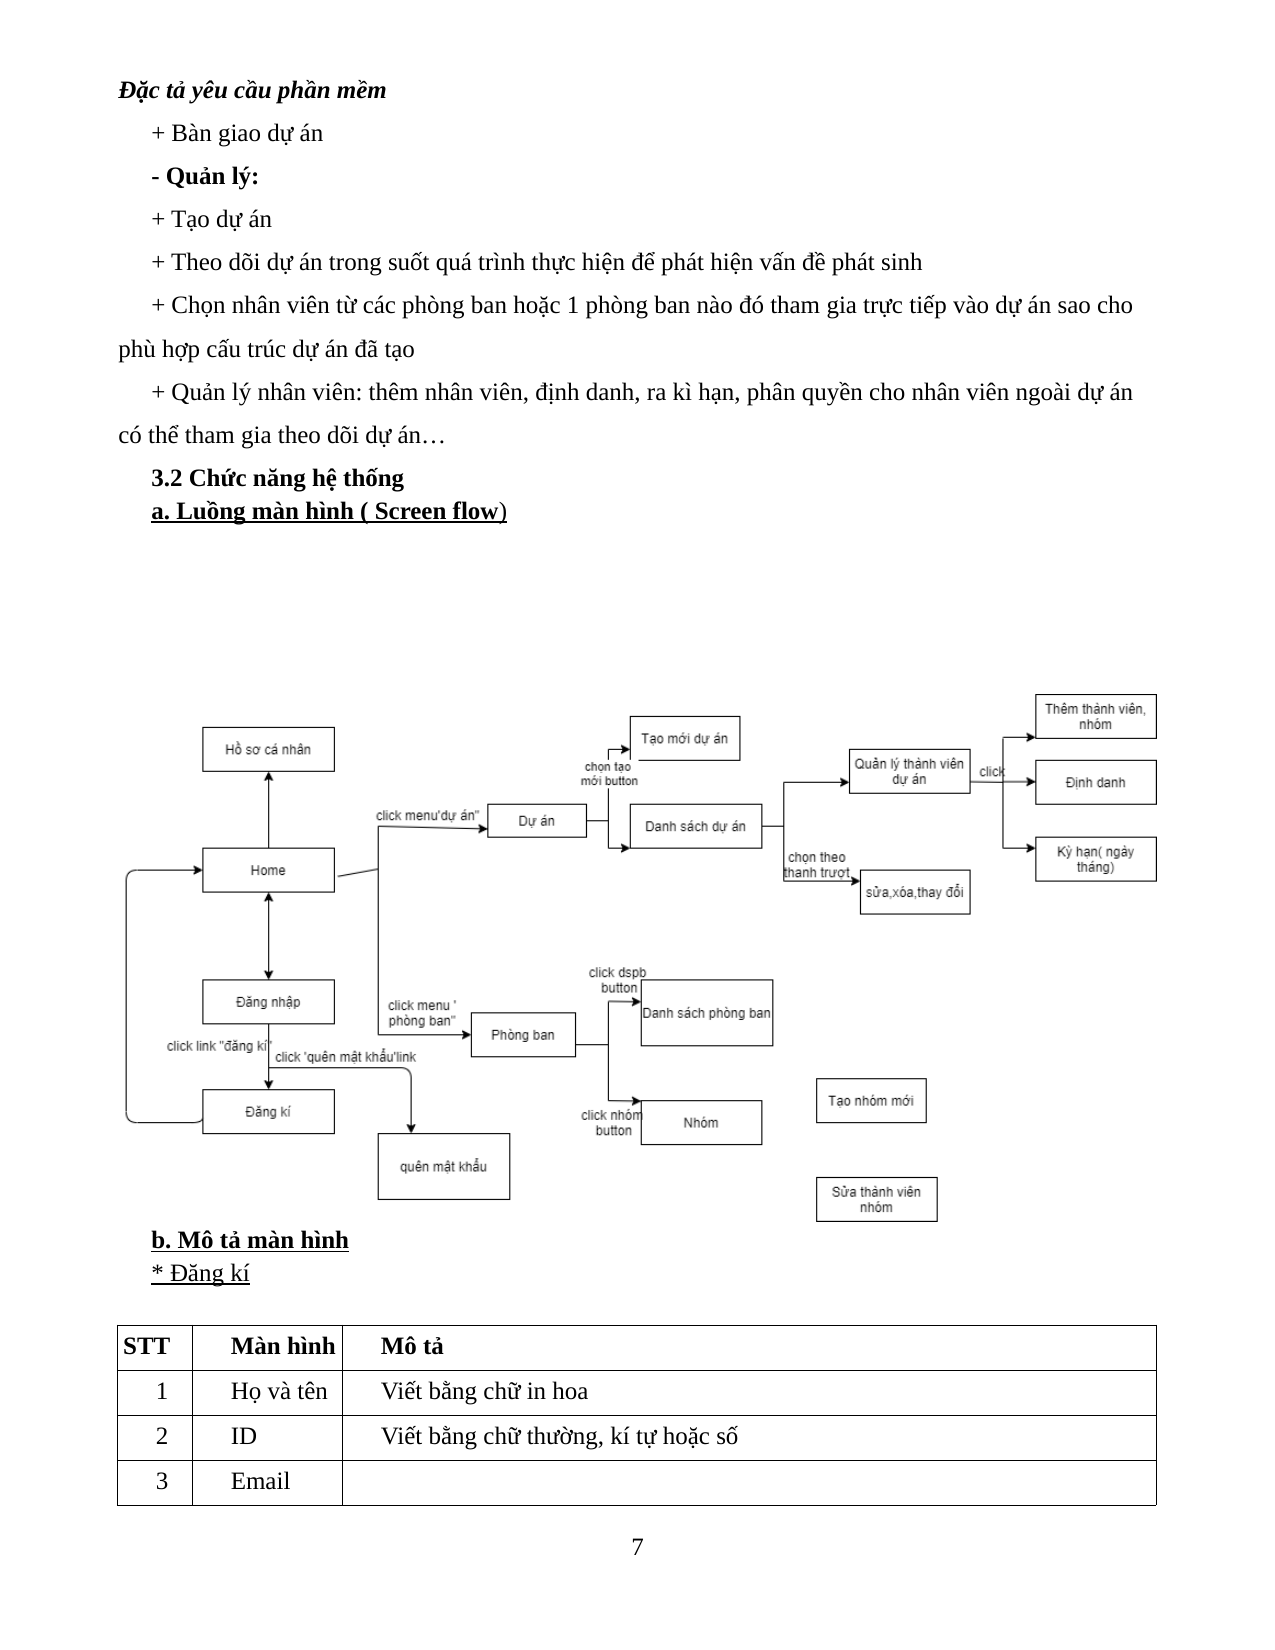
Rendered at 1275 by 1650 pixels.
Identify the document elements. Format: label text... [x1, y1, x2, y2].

text + Bàn giao dự án [118, 118, 1157, 147]
table_cell Viết bằng chữ in hoa [343, 1371, 1156, 1414]
table_cell 2 [118, 1416, 192, 1459]
text + Tạo dự án [118, 204, 1157, 233]
text 3.2 Chức năng hệ thống [118, 463, 1157, 492]
text b. Mô tả màn hình [118, 1222, 1157, 1254]
table_cell [343, 1461, 1156, 1504]
text * Đăng kí [118, 1258, 1157, 1287]
table_cell 3 [118, 1461, 192, 1504]
table_cell ID [193, 1416, 342, 1459]
text - Quản lý: [118, 161, 1157, 190]
text + Quản lý nhân viên: thêm nhân viên, định danh, ra kì hạn, phân quyền cho nhân viên ngoài dự án có thể tham gia theo dõi dự án… [118, 377, 1157, 449]
table_header Màn hình [193, 1326, 342, 1369]
table_cell Viết bằng chữ thường, kí tự hoặc số [343, 1416, 1156, 1459]
table_cell Họ và tên [193, 1371, 342, 1414]
text + Theo dõi dự án trong suốt quá trình thực hiện để phát hiện vấn đề phát sinh [118, 247, 1157, 276]
text a. Luồng màn hình ( Screen flow) [118, 496, 1157, 525]
table_header STT [118, 1326, 192, 1369]
table_cell 1 [118, 1371, 192, 1414]
table_header Mô tả [343, 1326, 1156, 1369]
text + Chọn nhân viên từ các phòng ban hoặc 1 phòng ban nào đó tham gia trực tiếp vào dự án sao cho phù hợp cấu trúc dự án đã tạo [118, 291, 1157, 362]
table_cell Email [193, 1461, 342, 1504]
